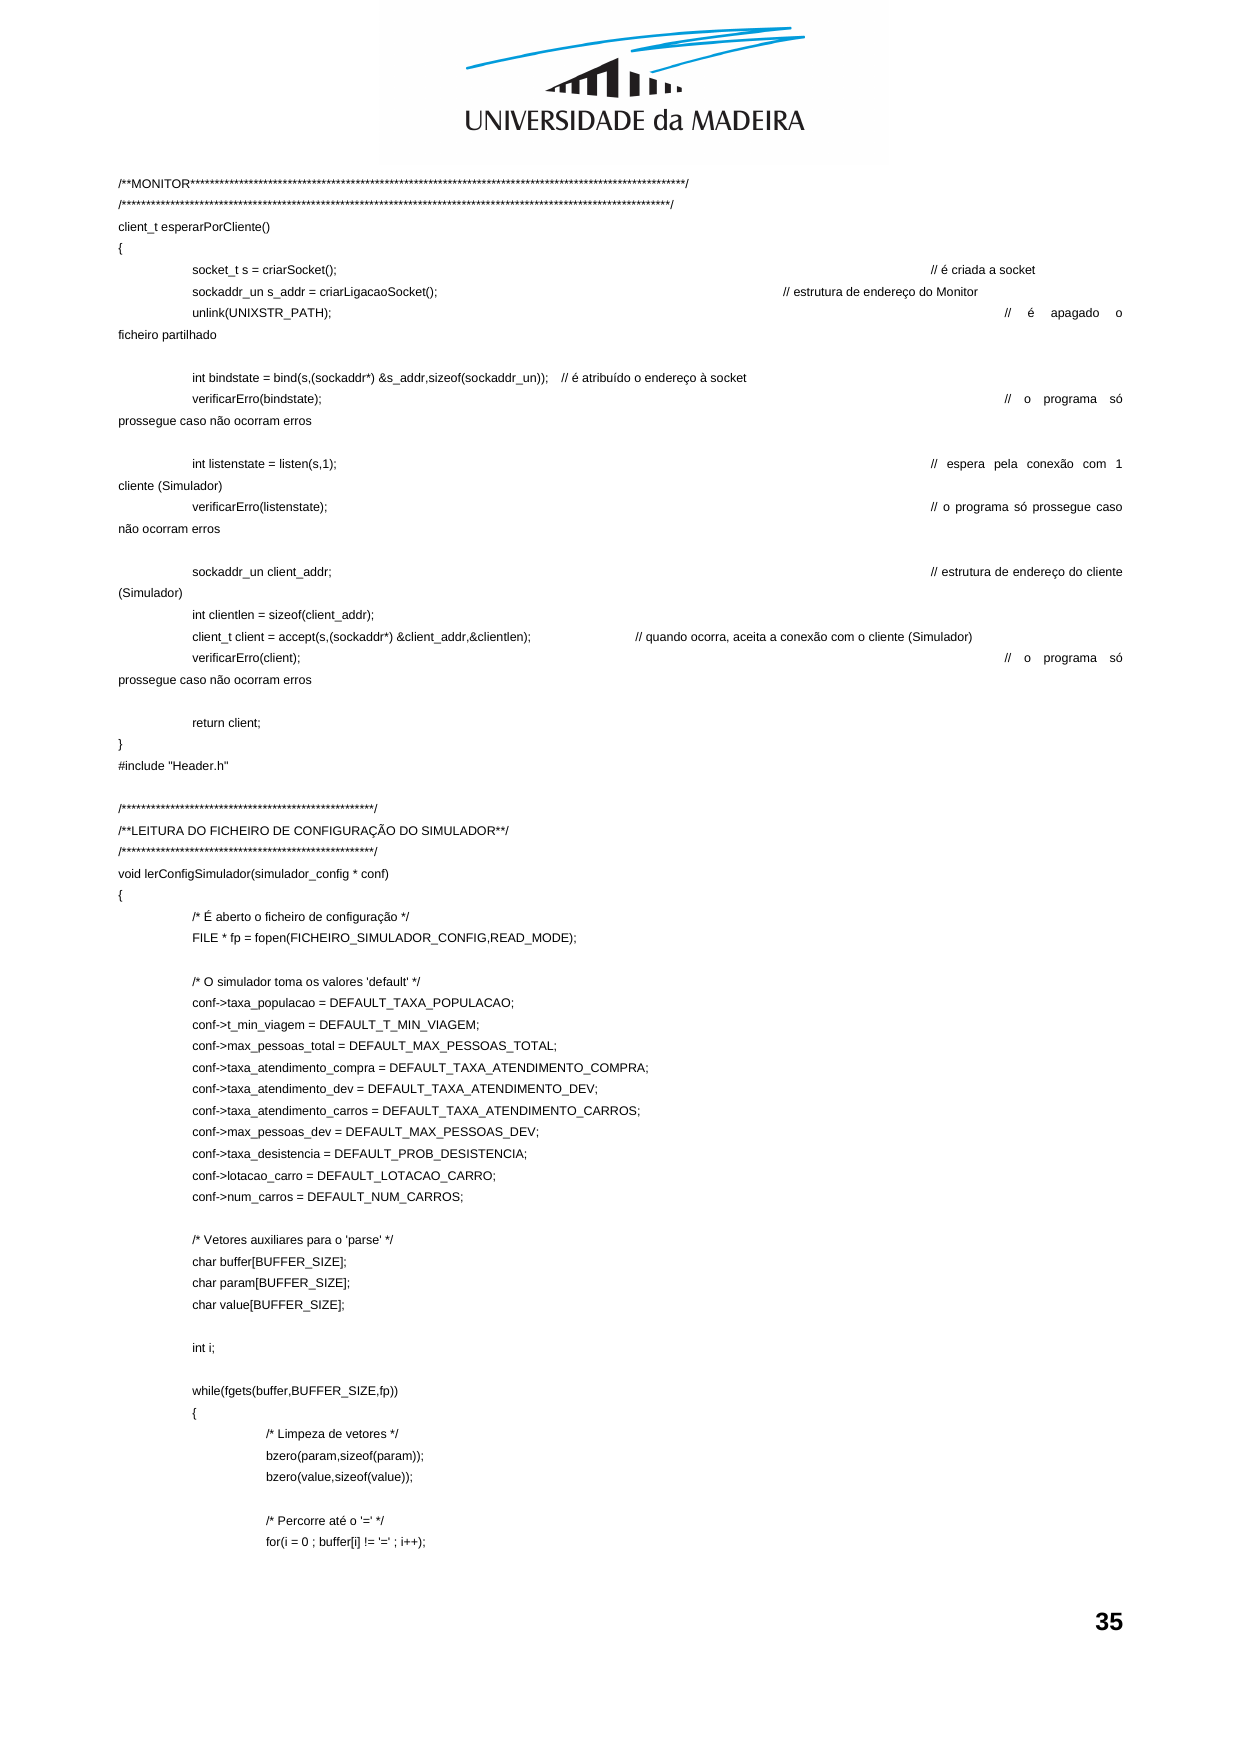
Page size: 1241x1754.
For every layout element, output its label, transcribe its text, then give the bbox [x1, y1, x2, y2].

text sockaddr_un s_addr = criarLigacaoSocket(); // estrutura de endereço do Monitor [118, 284, 1123, 298]
text /* O simulador toma os valores 'default' */ [118, 974, 1123, 988]
text socket_t s = criarSocket(); // é criada a socket [118, 263, 1123, 277]
text /****************************************************/ [118, 802, 1123, 816]
text int i; [118, 1341, 1123, 1355]
text FILE * fp = fopen(FICHEIRO_SIMULADOR_CONFIG,READ_MODE); [118, 931, 1123, 945]
text conf->num_carros = DEFAULT_NUM_CARROS; [118, 1190, 1123, 1204]
text conf->taxa_desistencia = DEFAULT_PROB_DESISTENCIA; [118, 1147, 1123, 1161]
text char param[BUFFER_SIZE]; [118, 1276, 1123, 1290]
text conf->taxa_atendimento_carros = DEFAULT_TAXA_ATENDIMENTO_CARROS; [118, 1103, 1123, 1118]
text #include "Header.h" [118, 758, 1123, 773]
text conf->max_pessoas_dev = DEFAULT_MAX_PESSOAS_DEV; [118, 1125, 1123, 1139]
text char buffer[BUFFER_SIZE]; [118, 1254, 1123, 1269]
text conf->taxa_atendimento_compra = DEFAULT_TAXA_ATENDIMENTO_COMPRA; [118, 1060, 1123, 1075]
text { [118, 1405, 1123, 1420]
text { [118, 241, 1123, 255]
text /**LEITURA DO FICHEIRO DE CONFIGURAÇÃO DO SIMULADOR**/ [118, 823, 1123, 838]
text /* Vetores auxiliares para o 'parse' */ [118, 1233, 1123, 1247]
text while(fgets(buffer,BUFFER_SIZE,fp)) [118, 1384, 1123, 1398]
text int bindstate = bind(s,(sockaddr*) &s_addr,sizeof(sockaddr_un)); // é atribuído o endereço à socket [118, 370, 1123, 385]
text conf->max_pessoas_total = DEFAULT_MAX_PESSOAS_TOTAL; [118, 1039, 1123, 1053]
text conf->taxa_atendimento_dev = DEFAULT_TAXA_ATENDIMENTO_DEV; [118, 1082, 1123, 1096]
text conf->t_min_viagem = DEFAULT_T_MIN_VIAGEM; [118, 1017, 1123, 1032]
text unlink(UNIXSTR_PATH); // é apagado o ficheiro partilhado [118, 306, 1123, 342]
text verificarErro(client); // o programa só prossegue caso não ocorram erros [118, 651, 1123, 687]
text verificarErro(listenstate); // o programa só prossegue caso não ocorram erros [118, 500, 1123, 536]
text bzero(value,sizeof(value)); [118, 1470, 1123, 1484]
text bzero(param,sizeof(param)); [118, 1448, 1123, 1463]
text /* Limpeza de vetores */ [118, 1427, 1123, 1441]
text { [118, 888, 1123, 902]
text sockaddr_un client_addr; // estrutura de endereço do cliente (Simulador) [118, 564, 1123, 600]
text int listenstate = listen(s,1); // espera pela conexão com 1 cliente (Simulador) [118, 457, 1123, 493]
text client_t client = accept(s,(sockaddr*) &client_addr,&clientlen); // quando ocorra, aceita a conexão com o cliente (Simulador) [118, 629, 1123, 643]
text int clientlen = sizeof(client_addr); [118, 608, 1123, 622]
text conf->lotacao_carro = DEFAULT_LOTACAO_CARRO; [118, 1168, 1123, 1183]
text char value[BUFFER_SIZE]; [118, 1298, 1123, 1312]
text verificarErro(bindstate); // o programa só prossegue caso não ocorram erros [118, 392, 1123, 428]
text } [118, 737, 1123, 751]
text /* É aberto o ficheiro de configuração */ [118, 909, 1123, 924]
text /**MONITOR******************************************************************************************************/ [118, 176, 1123, 191]
text void lerConfigSimulador(simulador_config * conf) [118, 866, 1123, 881]
text for(i = 0 ; buffer[i] != '=' ; i++); [118, 1535, 1123, 1549]
picture [379, 0, 889, 165]
text return client; [118, 715, 1123, 730]
text client_t esperarPorCliente() [118, 219, 1123, 234]
text /* Percorre até o '=' */ [118, 1513, 1123, 1528]
text /*****************************************************************************************************************/ [118, 198, 1123, 212]
text conf->taxa_populacao = DEFAULT_TAXA_POPULACAO; [118, 996, 1123, 1010]
text /****************************************************/ [118, 845, 1123, 859]
